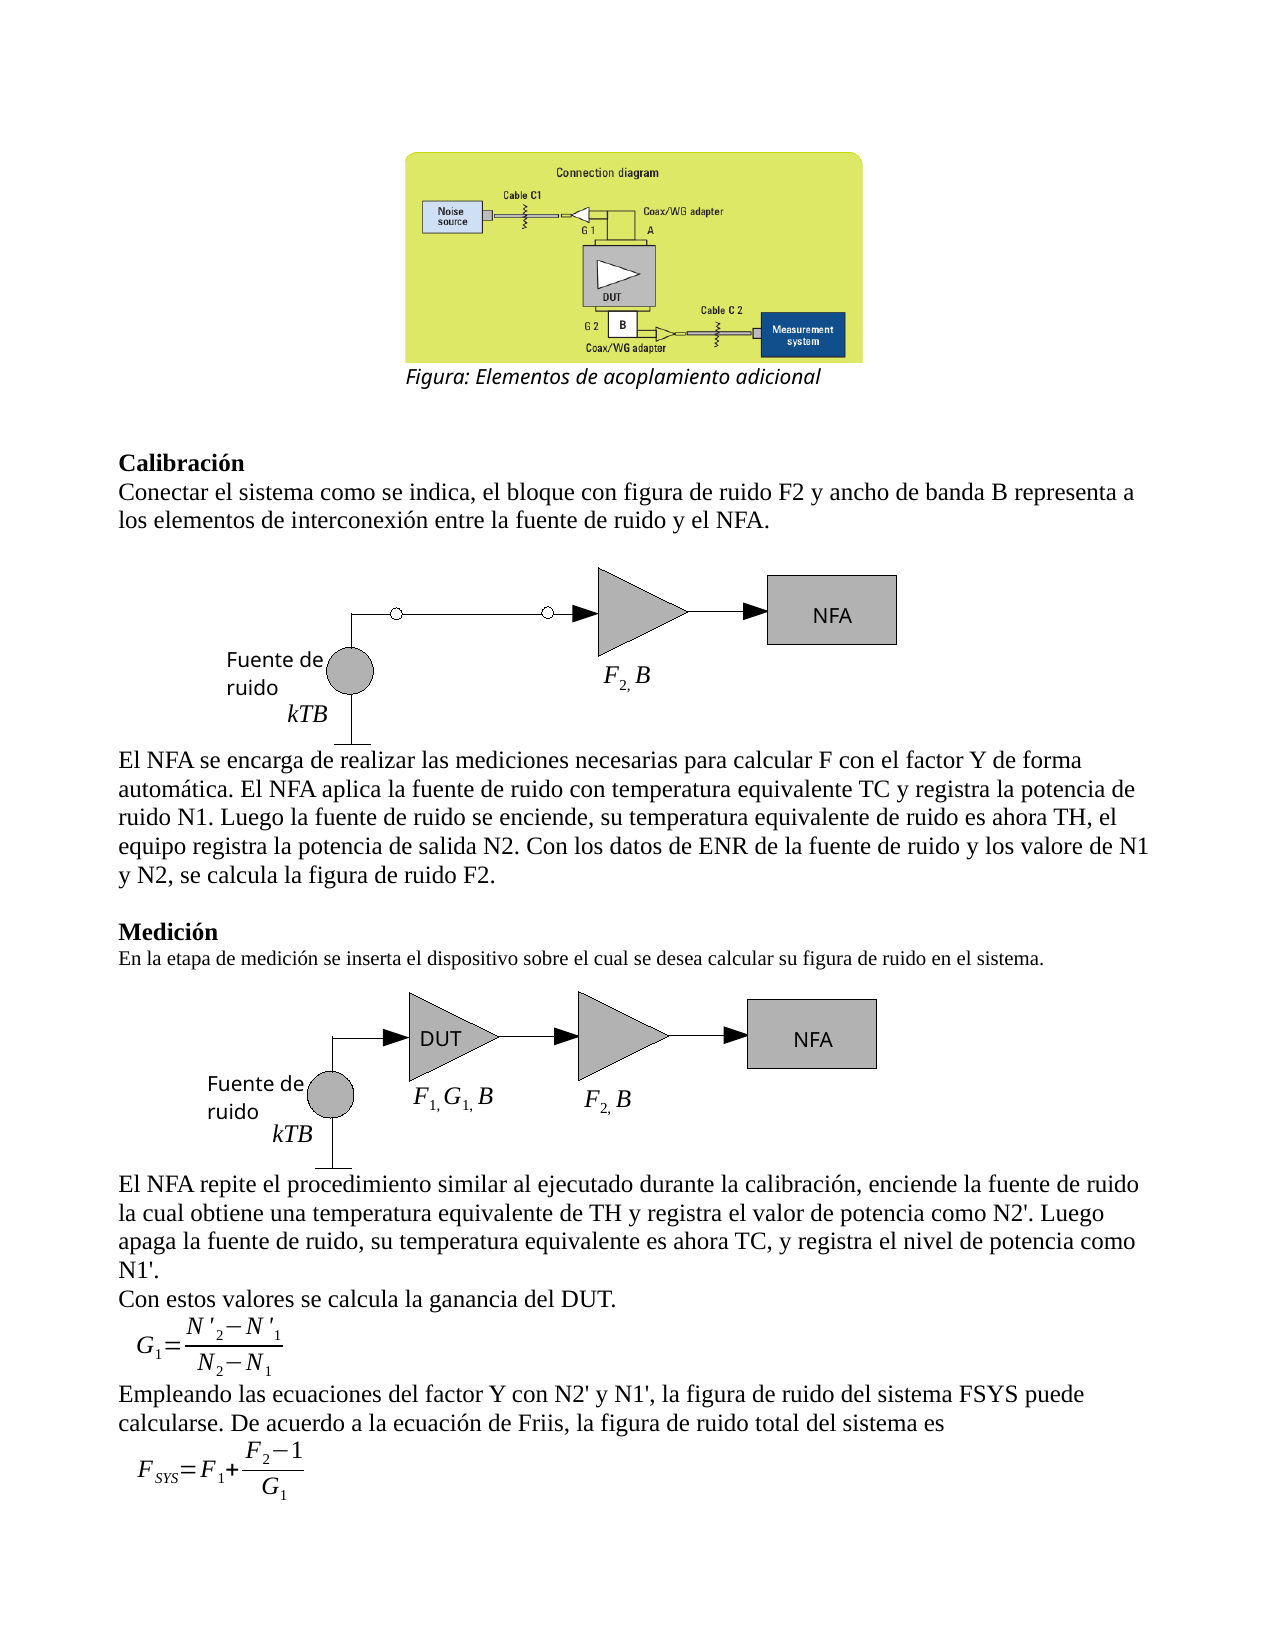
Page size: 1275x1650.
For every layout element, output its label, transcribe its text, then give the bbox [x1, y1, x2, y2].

text Figura: Elementos de acoplamiento adicional [405, 131, 869, 391]
text Calibración [118, 448, 1157, 477]
text Medición [118, 917, 1157, 946]
text Conectar el sistema como se indica, el bloque con figura de ruido F2 y ancho de banda B representa a los elementos de interconexión entre la fuente de ruido y el NFA. [118, 477, 1157, 534]
text El NFA se encarga de realizar las mediciones necesarias para calcular F con el factor Y de forma automática. El NFA aplica la fuente de ruido con temperatura equivalente TC y registra la potencia de ruido N1. Luego la fuente de ruido se enciende, su temperatura equivalente de ruido es ahora TH, el equipo registra la potencia de salida N2. Con los datos de ENR de la fuente de ruido y los valore de N1 y N2, se calcula la figura de ruido F2. [118, 563, 1157, 889]
text El NFA repite el procedimiento similar al ejecutado durante la calibración, enciende la fuente de ruido la cual obtiene una temperatura equivalente de TH y registra el valor de potencia como N2'. Luego apaga la fuente de ruido, su temperatura equivalente es ahora TC, y registra el nivel de potencia como N1'. [118, 970, 1157, 1284]
text En la etapa de medición se inserta el dispositivo sobre el cual se desea calcular su figura de ruido en el sistema. [118, 946, 1157, 970]
text Con estos valores se calcula la ganancia del DUT. [118, 1284, 1157, 1313]
picture [727, 130, 870, 363]
text Empleando las ecuaciones del factor Y con N2' y N1', la figura de ruido del sistema FSYS puede calcularse. De acuerdo a la ecuación de Friis, la figura de ruido total del sistema es [118, 1379, 1157, 1437]
